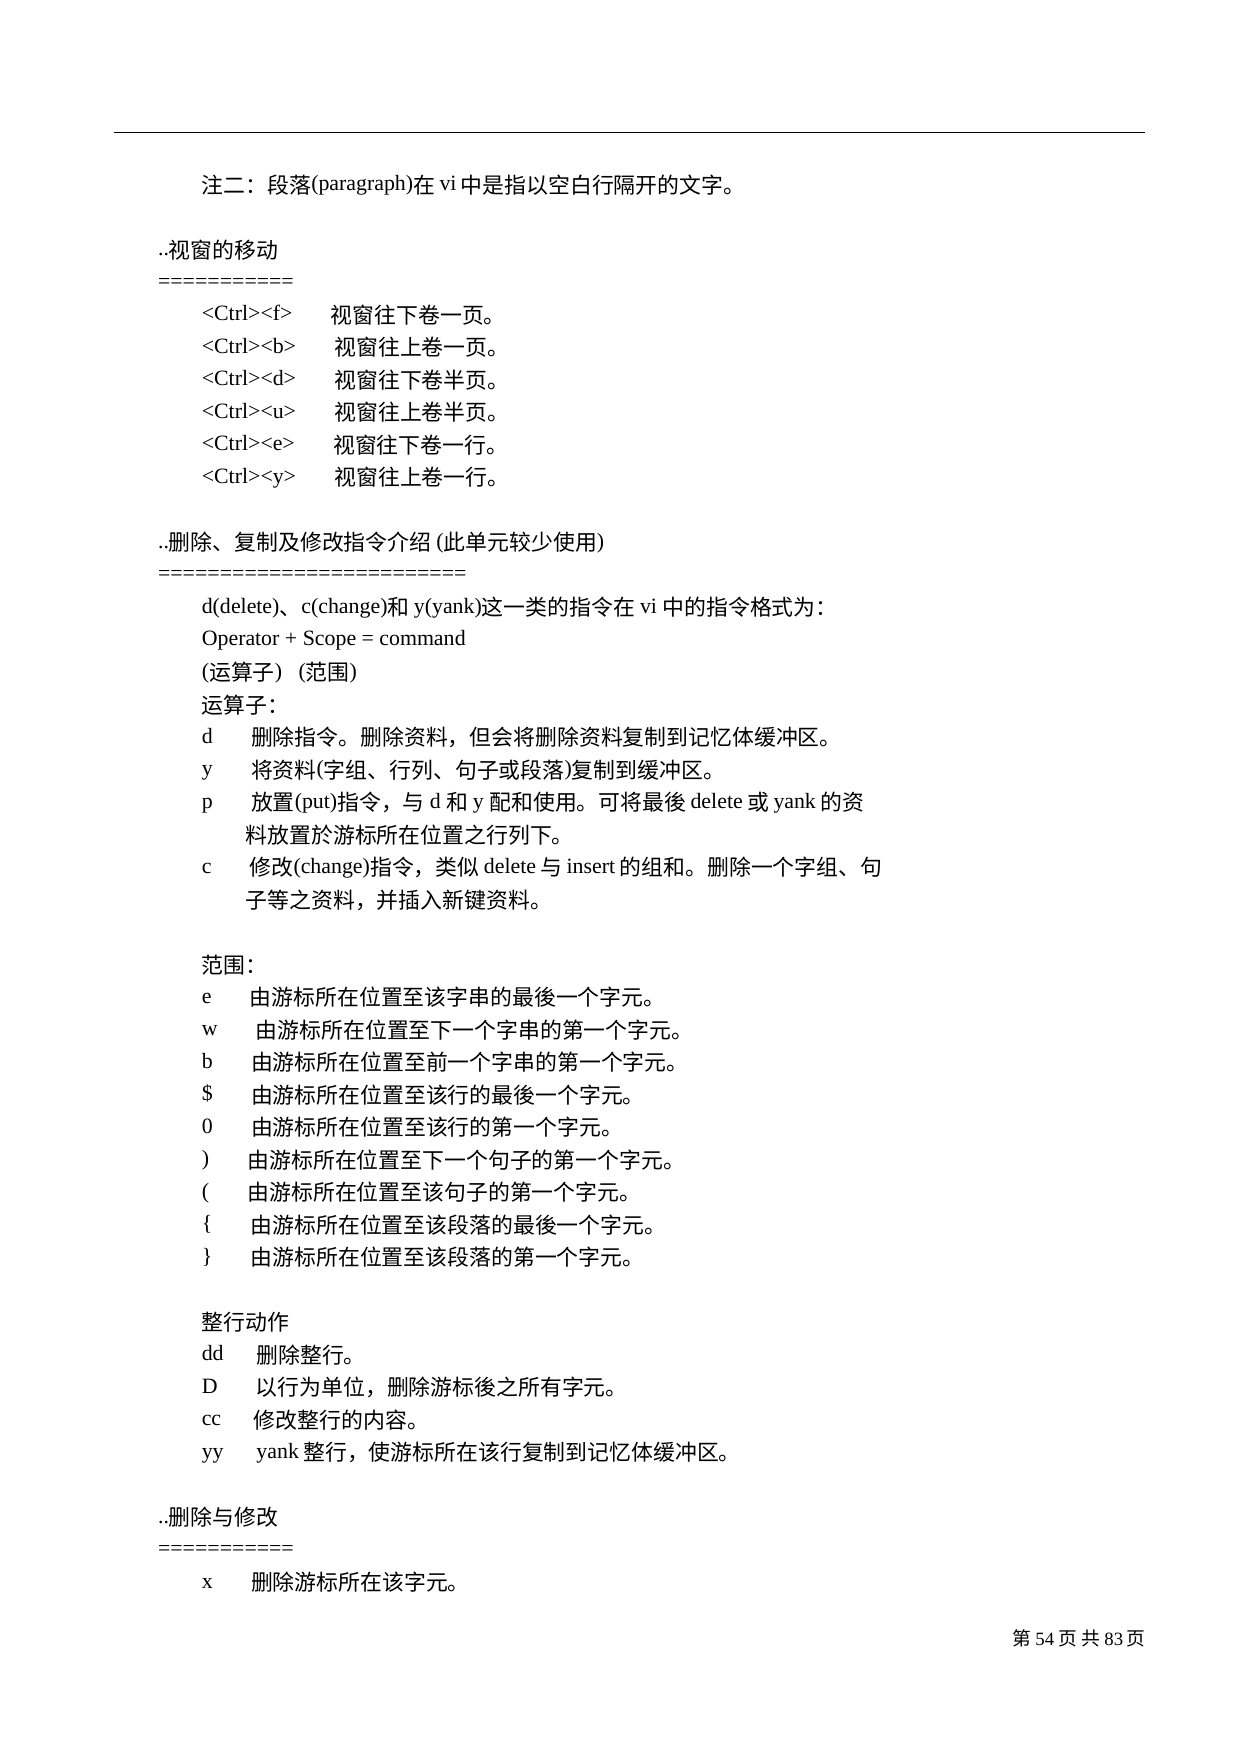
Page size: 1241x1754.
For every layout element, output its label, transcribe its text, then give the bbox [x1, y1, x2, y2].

text 0 由游标所在位置至该行的第一个字元。 [114, 1104, 1145, 1137]
text x 删除游标所在该字元。 [114, 1559, 1145, 1592]
text 注二：段落(paragraph)在vi中是指以空白行隔开的文字。 [114, 162, 1145, 194]
text } 由游标所在位置至该段落的第一个字元。 [114, 1234, 1145, 1267]
text <Ctrl><u> 视窗往上卷半页。 [114, 389, 1145, 422]
text =========== [114, 1527, 1145, 1559]
text ) 由游标所在位置至下一个句子的第一个字元。 [114, 1137, 1145, 1169]
text $ 由游标所在位置至该行的最後一个字元。 [114, 1072, 1145, 1104]
text <Ctrl><f> 视窗往下卷一页。 [114, 292, 1145, 324]
text w 由游标所在位置至下一个字串的第一个字元。 [114, 1007, 1145, 1039]
text 料放置於游标所在位置之行列下。 [114, 812, 1145, 844]
text ..视窗的移动 [114, 227, 1145, 259]
text ( 由游标所在位置至该句子的第一个字元。 [114, 1169, 1145, 1202]
text b 由游标所在位置至前一个字串的第一个字元。 [114, 1039, 1145, 1072]
text yy yank整行，使游标所在该行复制到记忆体缓冲区。 [114, 1429, 1145, 1462]
text 整行动作 [114, 1299, 1145, 1332]
text ========================= [114, 552, 1145, 584]
text p 放置(put)指令，与 d 和 y 配和使用。可将最後delete或yank的资 [114, 779, 1145, 812]
text ..删除与修改 [114, 1494, 1145, 1527]
text <Ctrl><d> 视窗往下卷半页。 [114, 357, 1145, 389]
text { 由游标所在位置至该段落的最後一个字元。 [114, 1202, 1145, 1234]
text <Ctrl><e> 视窗往下卷一行。 [114, 422, 1145, 454]
text 运算子： [114, 682, 1145, 714]
text =========== [114, 259, 1145, 292]
text d(delete)、c(change)和y(yank)这一类的指令在 vi 中的指令格式为： [114, 584, 1145, 617]
text Operator + Scope = command [114, 617, 1145, 649]
text <Ctrl><b> 视窗往上卷一页。 [114, 324, 1145, 357]
text 子等之资料，并插入新键资料。 [114, 877, 1145, 909]
text <Ctrl><y> 视窗往上卷一行。 [114, 454, 1145, 487]
text d 删除指令。删除资料，但会将删除资料复制到记忆体缓冲区。 [114, 714, 1145, 747]
text 范围： [114, 942, 1145, 974]
text D 以行为单位，删除游标後之所有字元。 [114, 1364, 1145, 1397]
text dd 删除整行。 [114, 1332, 1145, 1364]
text e 由游标所在位置至该字串的最後一个字元。 [114, 974, 1145, 1007]
text cc 修改整行的内容。 [114, 1397, 1145, 1429]
text (运算子) (范围) [114, 649, 1145, 682]
text y 将资料(字组、行列、句子或段落)复制到缓冲区。 [114, 747, 1145, 779]
text ..删除、复制及修改指令介绍 (此单元较少使用) [114, 519, 1145, 552]
text c 修改(change)指令，类似delete与insert的组和。删除一个字组、句 [114, 844, 1145, 877]
